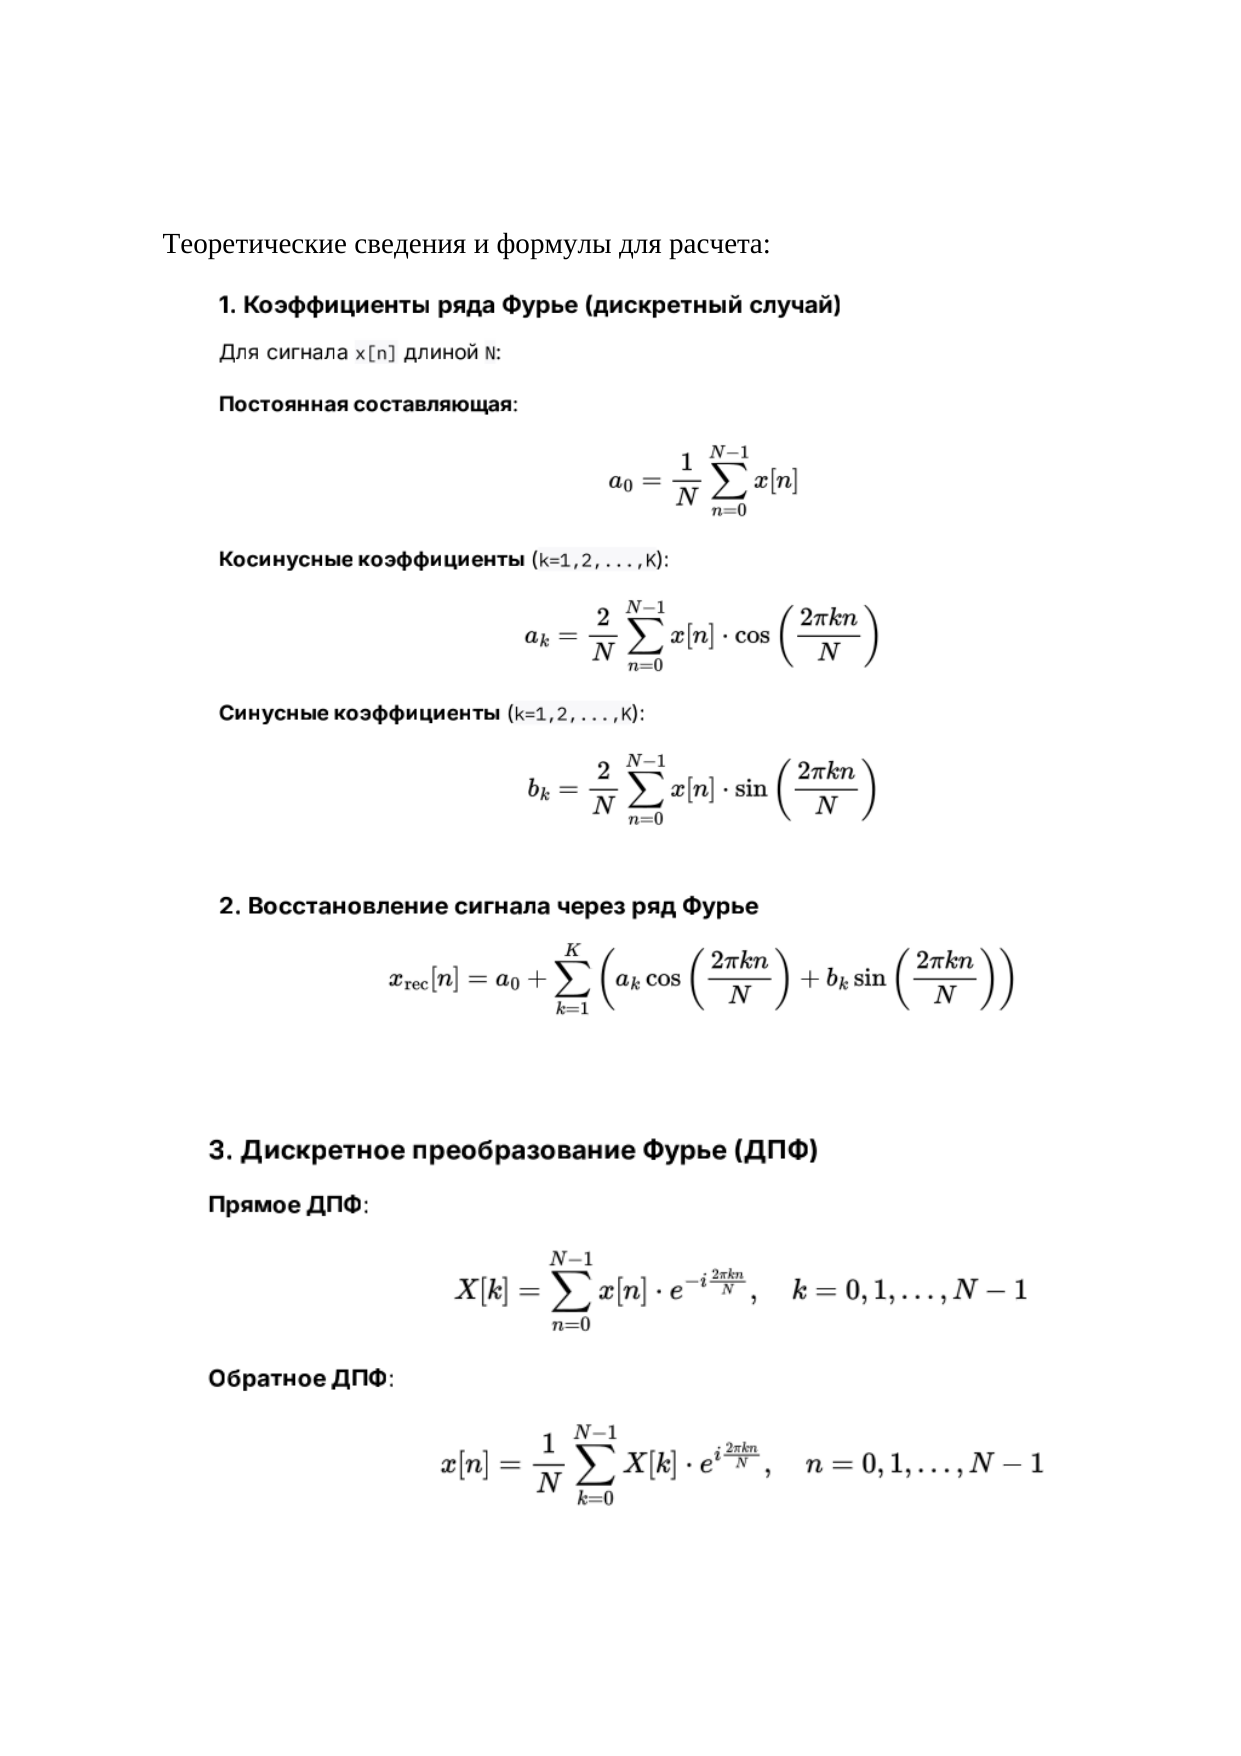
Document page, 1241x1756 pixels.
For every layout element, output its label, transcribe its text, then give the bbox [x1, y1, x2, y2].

picture [202, 1116, 1124, 1586]
picture [201, 274, 1036, 1046]
text Теоретические сведения и формулы для расчета: [162, 227, 1137, 260]
